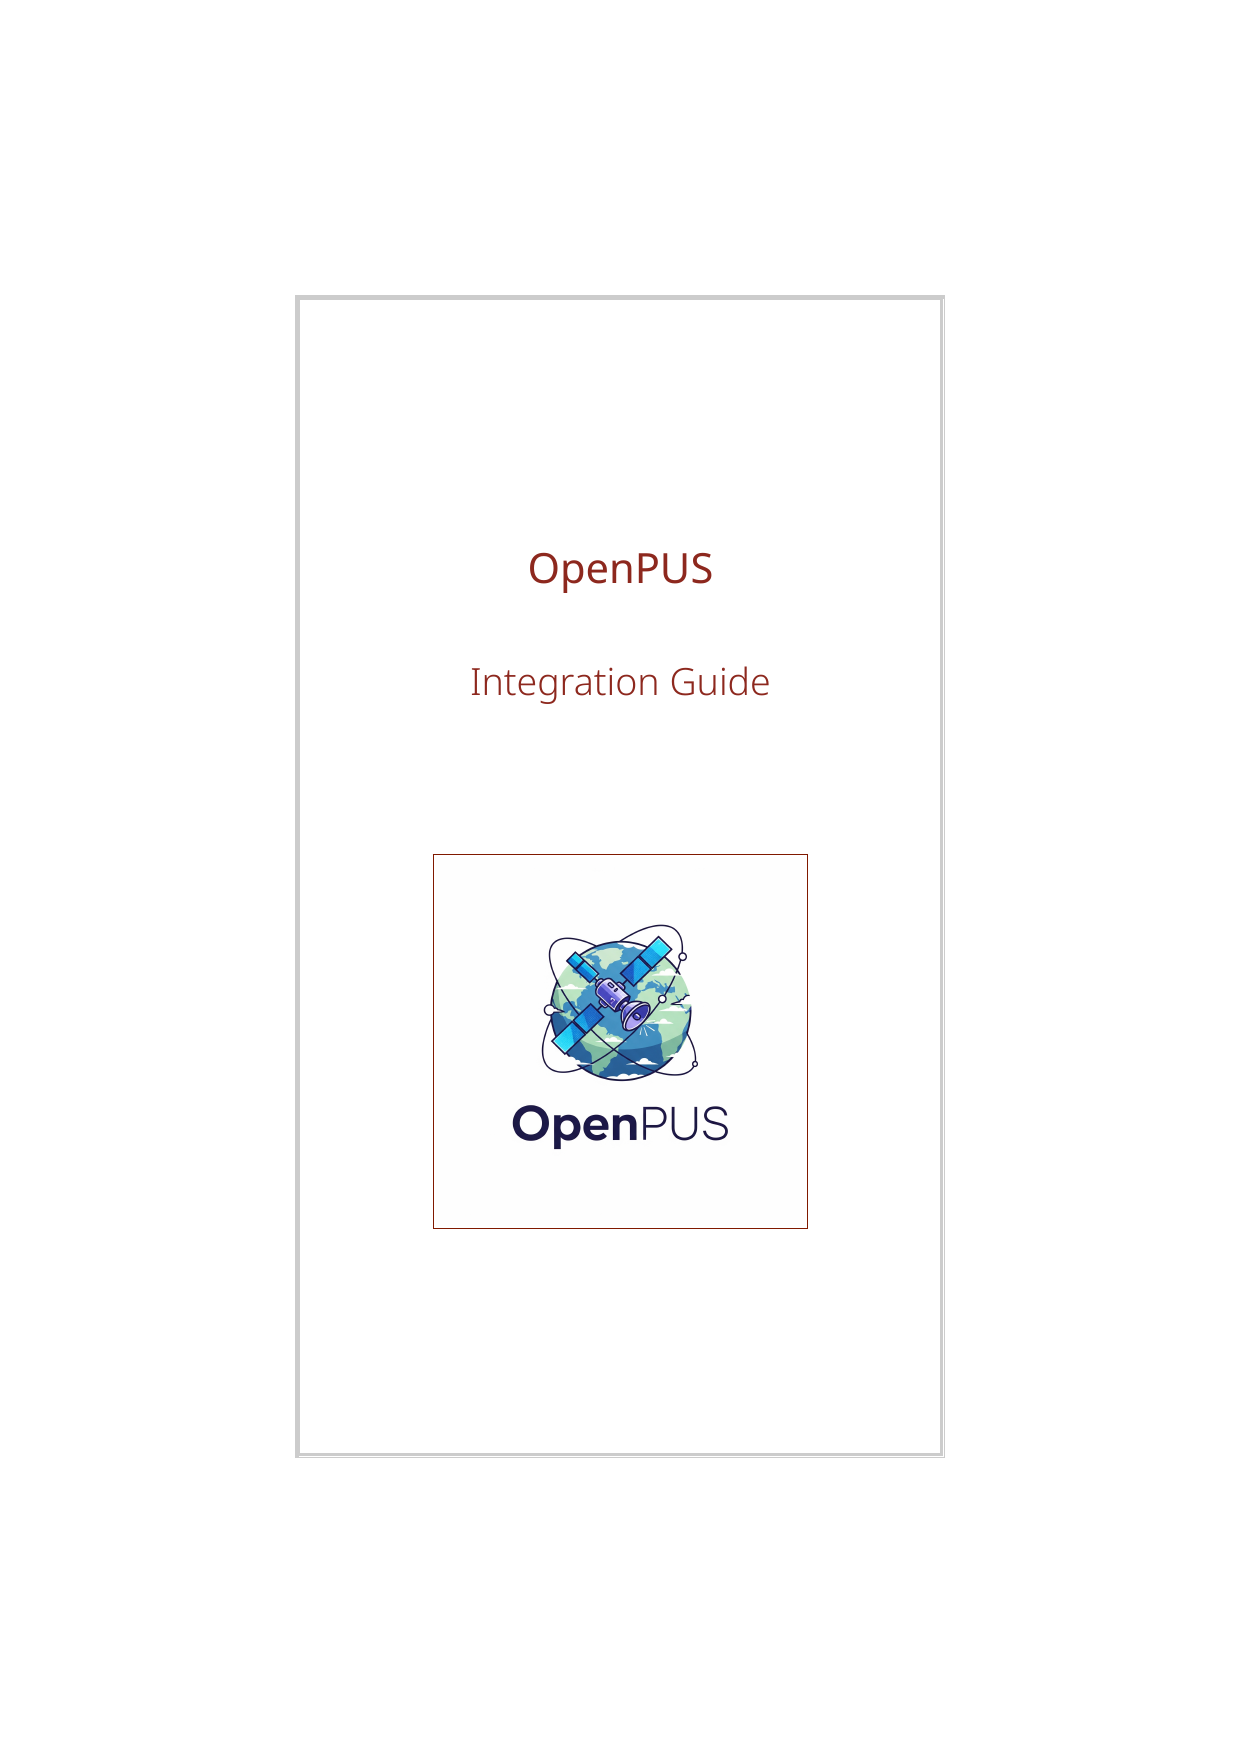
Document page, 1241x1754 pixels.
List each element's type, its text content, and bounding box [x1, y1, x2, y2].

title OpenPUS [303, 539, 937, 596]
picture [436, 857, 805, 1226]
subtitle Integration Guide [303, 655, 937, 706]
